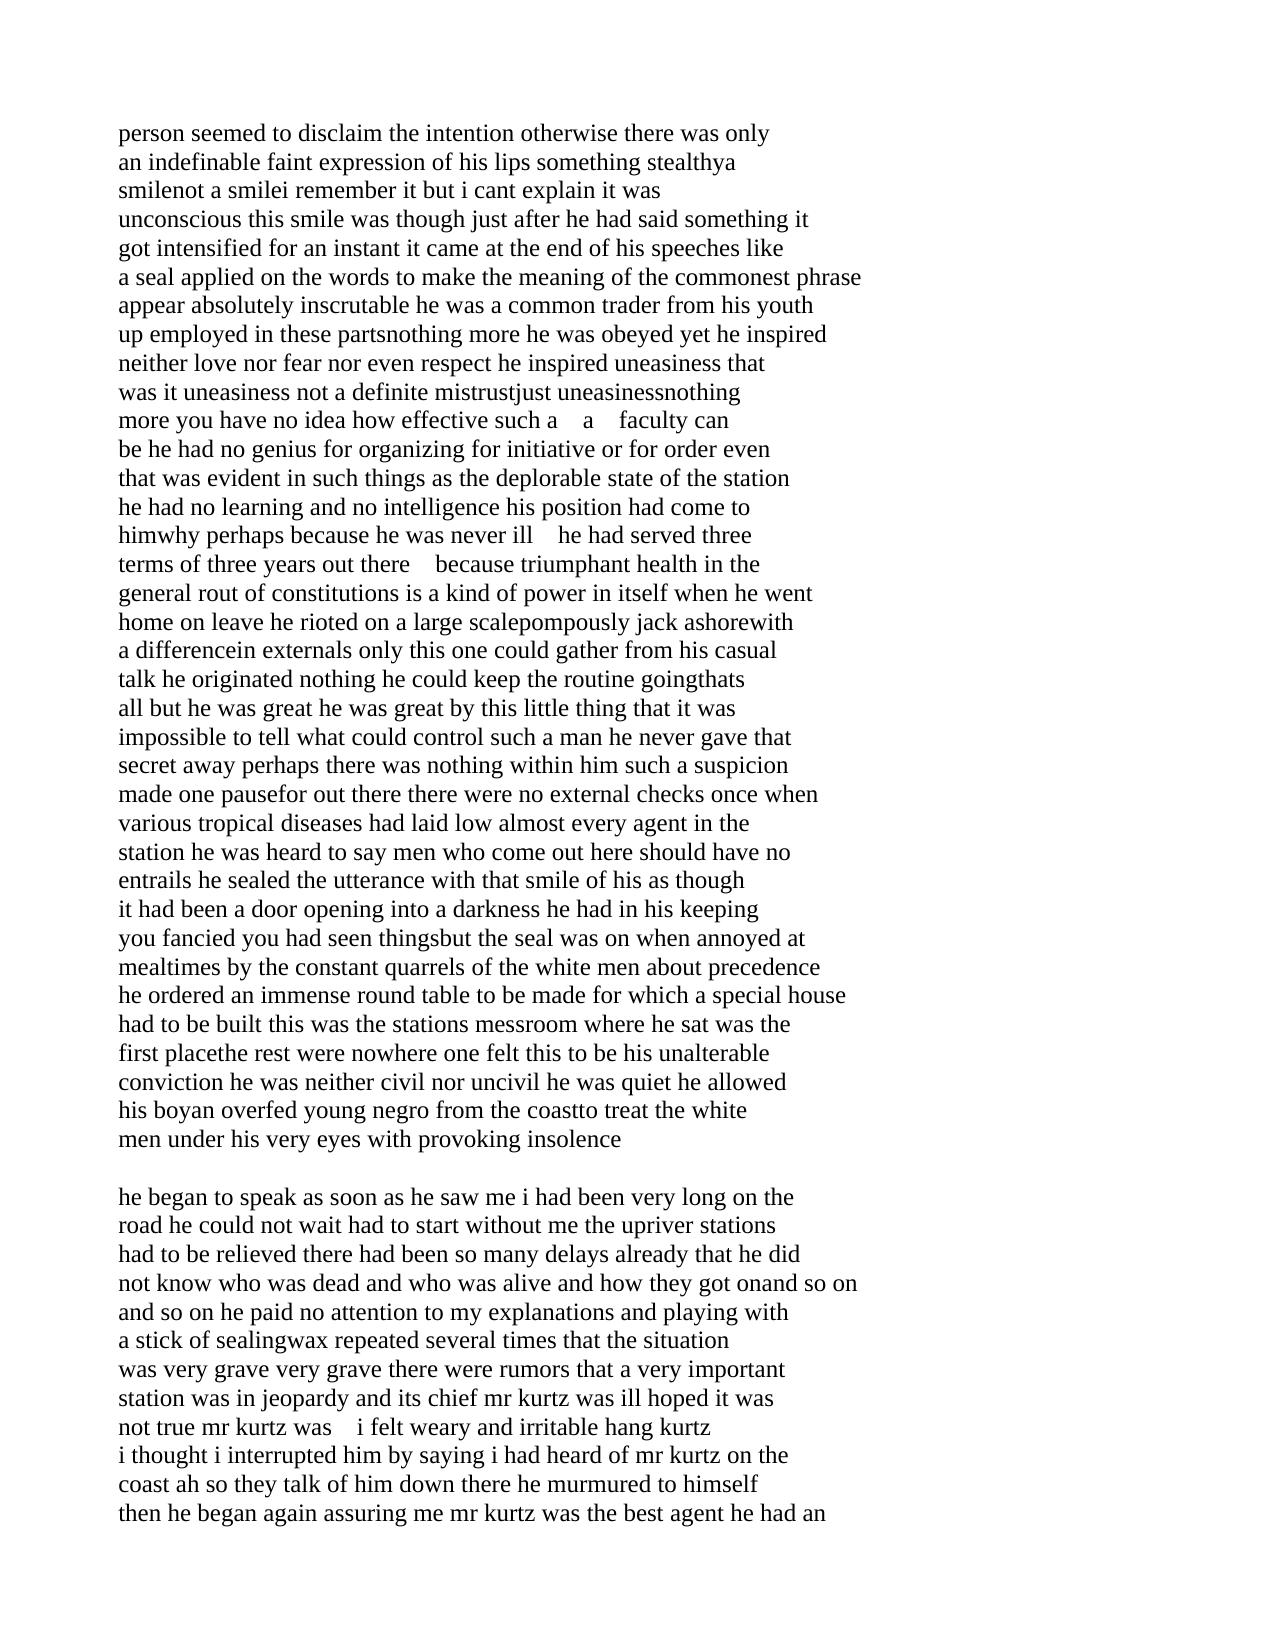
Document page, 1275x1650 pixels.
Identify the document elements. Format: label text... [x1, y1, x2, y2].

text more you have no idea how effective such a a faculty can [118, 406, 1157, 434]
text mealtimes by the constant quarrels of the white men about precedence [118, 952, 1157, 981]
text be he had no genius for organizing for initiative or for order even [118, 434, 1157, 463]
text made one pausefor out there there were no external checks once when [118, 779, 1157, 808]
text it had been a door opening into a darkness he had in his keeping [118, 894, 1157, 923]
text he began to speak as soon as he saw me i had been very long on the [118, 1182, 1157, 1211]
text station he was heard to say men who come out here should have no [118, 837, 1157, 866]
text and so on he paid no attention to my explanations and playing with [118, 1297, 1157, 1326]
text had to be relieved there had been so many delays already that he did [118, 1239, 1157, 1268]
text secret away perhaps there was nothing within him such a suspicion [118, 751, 1157, 779]
text was it uneasiness not a definite mistrustjust uneasinessnothing [118, 377, 1157, 406]
text terms of three years out there because triumphant health in the [118, 549, 1157, 578]
text neither love nor fear nor even respect he inspired uneasiness that [118, 348, 1157, 377]
text got intensified for an instant it came at the end of his speeches like [118, 233, 1157, 262]
text station was in jeopardy and its chief mr kurtz was ill hoped it was [118, 1383, 1157, 1412]
text talk he originated nothing he could keep the routine goingthats [118, 664, 1157, 693]
text a seal applied on the words to make the meaning of the commonest phrase [118, 262, 1157, 291]
text entrails he sealed the utterance with that smile of his as though [118, 866, 1157, 894]
text i thought i interrupted him by saying i had heard of mr kurtz on the [118, 1441, 1157, 1469]
text you fancied you had seen thingsbut the seal was on when annoyed at [118, 923, 1157, 952]
text impossible to tell what could control such a man he never gave that [118, 722, 1157, 751]
text men under his very eyes with provoking insolence [118, 1124, 1157, 1153]
text appear absolutely inscrutable he was a common trader from his youth [118, 291, 1157, 319]
text not true mr kurtz was i felt weary and irritable hang kurtz [118, 1412, 1157, 1441]
text an indefinable faint expression of his lips something stealthya [118, 147, 1157, 176]
text not know who was dead and who was alive and how they got onand so on [118, 1268, 1157, 1297]
text his boyan overfed young negro from the coastto treat the white [118, 1096, 1157, 1124]
text then he began again assuring me mr kurtz was the best agent he had an [118, 1498, 1157, 1527]
text that was evident in such things as the deplorable state of the station [118, 463, 1157, 492]
text he ordered an immense round table to be made for which a special house [118, 981, 1157, 1009]
text he had no learning and no intelligence his position had come to [118, 492, 1157, 521]
text smilenot a smilei remember it but i cant explain it was [118, 176, 1157, 204]
text had to be built this was the stations messroom where he sat was the [118, 1009, 1157, 1038]
text up employed in these partsnothing more he was obeyed yet he inspired [118, 319, 1157, 348]
text general rout of constitutions is a kind of power in itself when he went [118, 578, 1157, 607]
text himwhy perhaps because he was never ill he had served three [118, 521, 1157, 549]
text road he could not wait had to start without me the upriver stations [118, 1211, 1157, 1239]
text home on leave he rioted on a large scalepompously jack ashorewith [118, 607, 1157, 636]
text various tropical diseases had laid low almost every agent in the [118, 808, 1157, 837]
text a stick of sealingwax repeated several times that the situation [118, 1326, 1157, 1354]
text person seemed to disclaim the intention otherwise there was only [118, 118, 1157, 147]
text conviction he was neither civil nor uncivil he was quiet he allowed [118, 1067, 1157, 1096]
text all but he was great he was great by this little thing that it was [118, 693, 1157, 722]
text unconscious this smile was though just after he had said something it [118, 204, 1157, 233]
text first placethe rest were nowhere one felt this to be his unalterable [118, 1038, 1157, 1067]
text a differencein externals only this one could gather from his casual [118, 636, 1157, 664]
text was very grave very grave there were rumors that a very important [118, 1354, 1157, 1383]
text coast ah so they talk of him down there he murmured to himself [118, 1469, 1157, 1498]
